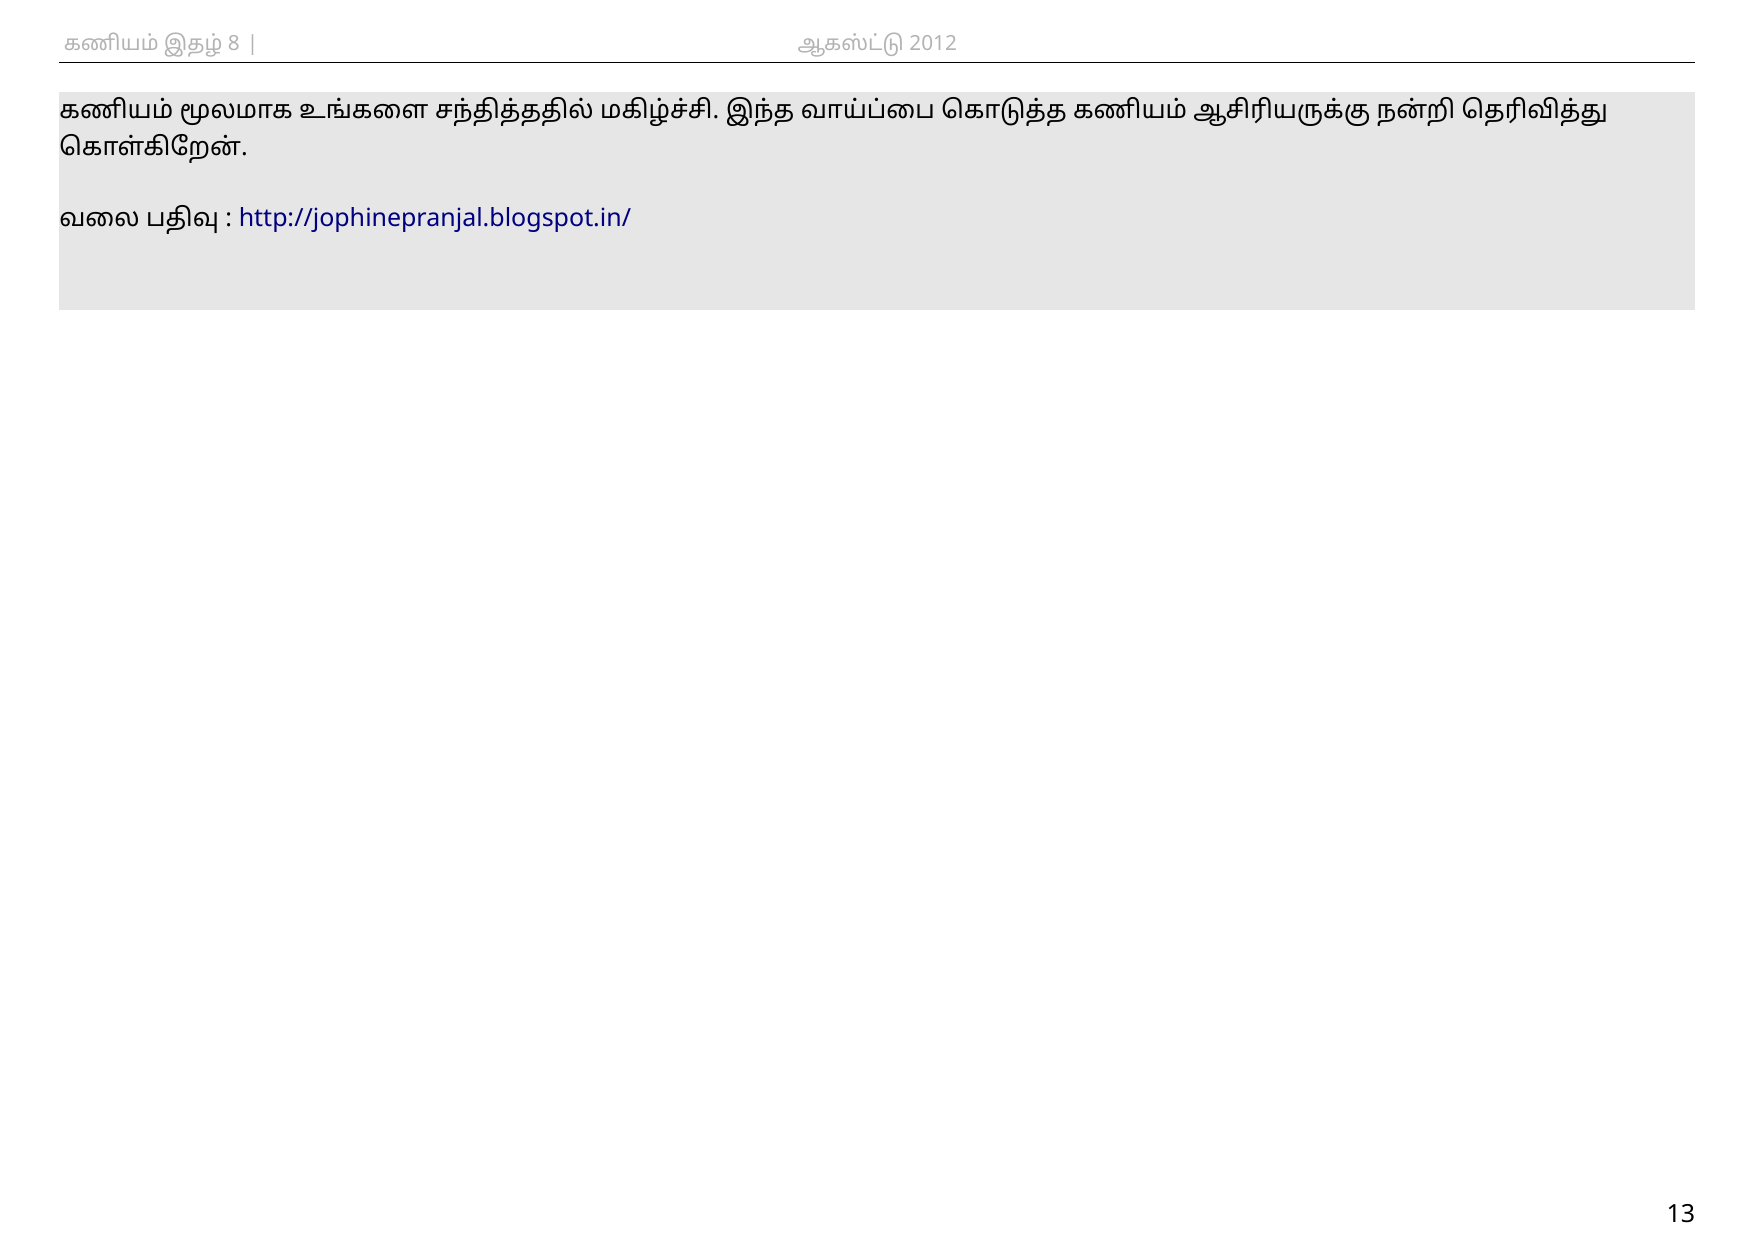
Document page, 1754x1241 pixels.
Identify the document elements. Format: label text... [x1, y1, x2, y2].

text கணியம் மூலமாக உங்களை சந்தித்ததில் மகிழ்ச்சி. இந்த வாய்ப்பை கொடுத்த கணியம் ஆசிரியருக்கு நன்றி தெரிவித்து கொள்கிறேன். [59, 92, 1695, 166]
text வலை பதிவு : http://jophinepranjal.blogspot.in/ [59, 200, 1695, 236]
